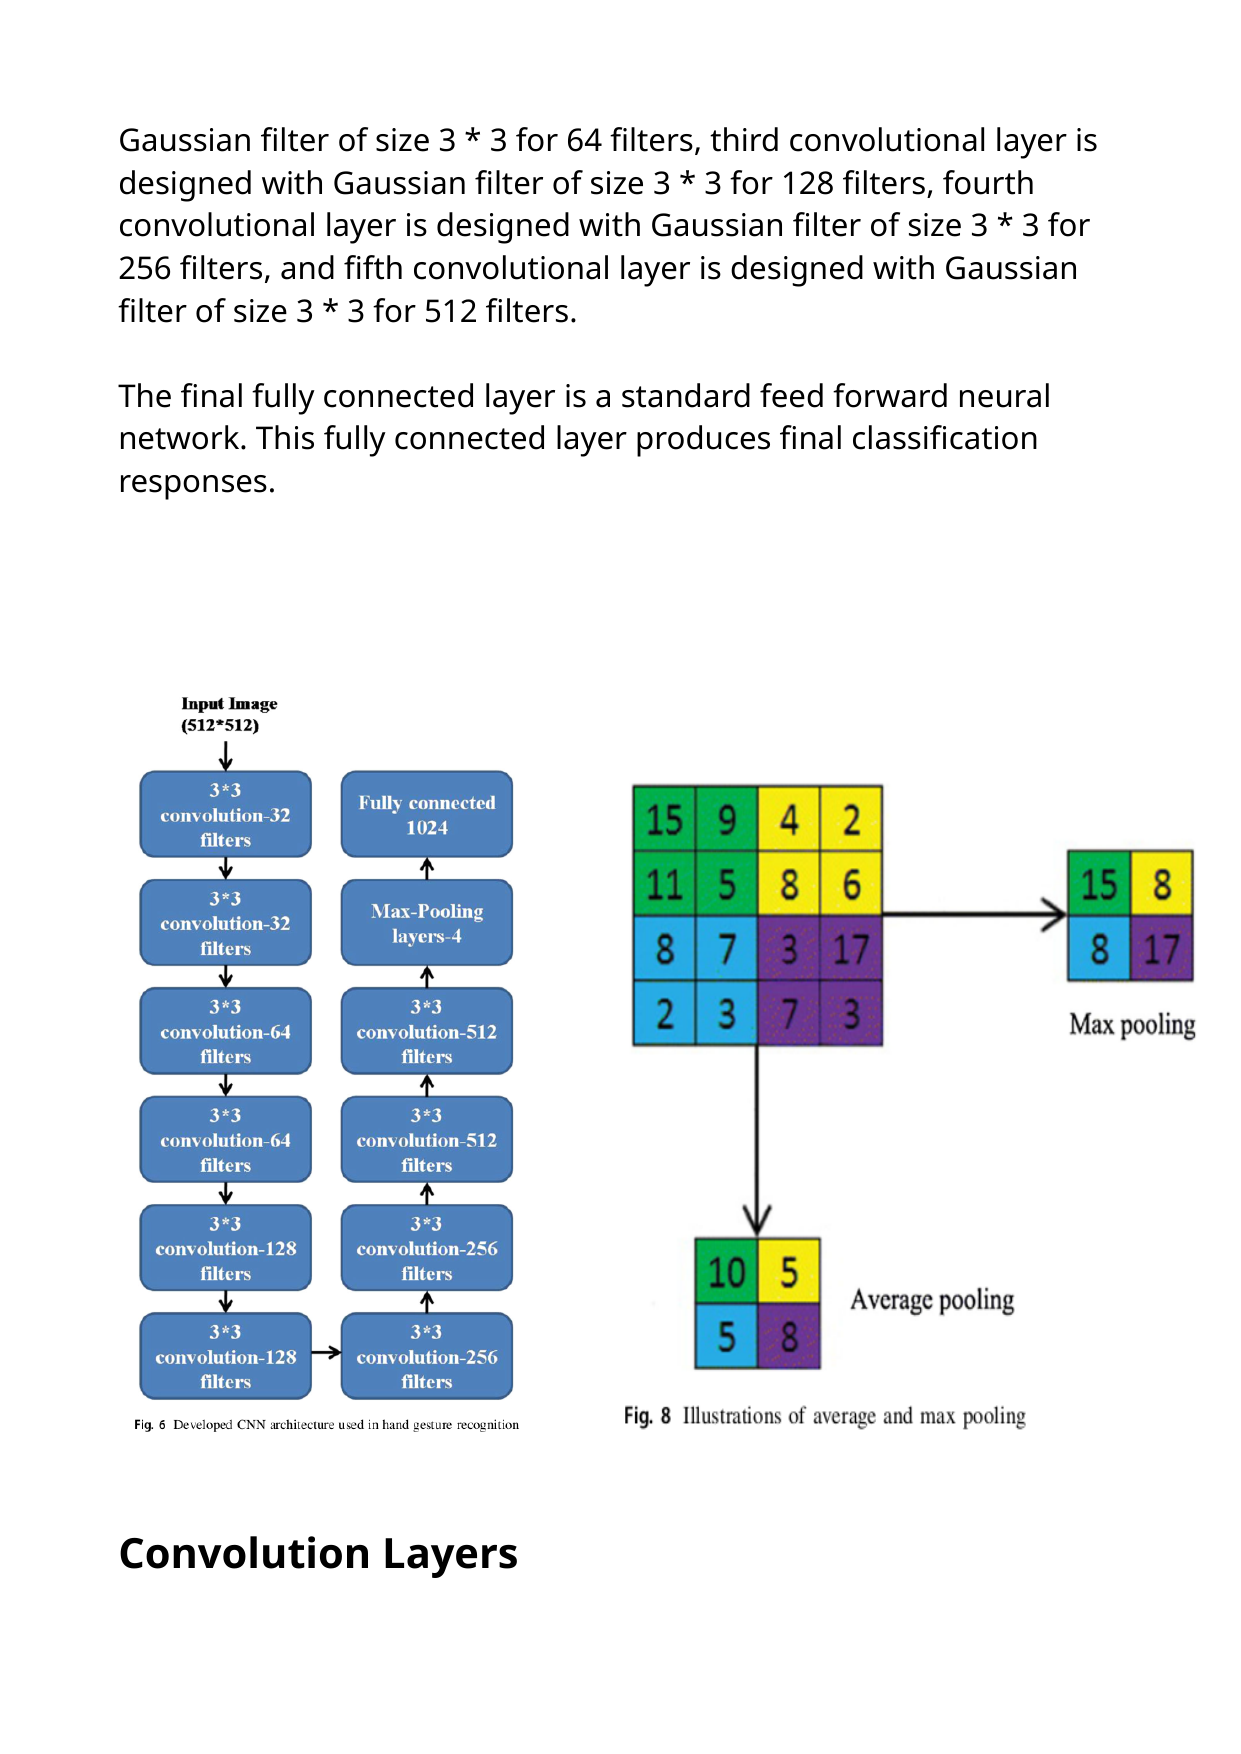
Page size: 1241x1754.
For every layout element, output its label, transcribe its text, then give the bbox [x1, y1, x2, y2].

picture [111, 684, 530, 1436]
text Gaussian filter of size 3 * 3 for 64 filters, third convolutional layer is designed with Gaussian filter of size 3 * 3 for 128 filters, fourth convolutional layer is designed with Gaussian filter of size 3 * 3 for 256 filters, and fifth convolutional layer is designed with Gaussian filter of size 3 * 3 for 512 filters. [118, 118, 1122, 331]
text Convolution Layers [118, 1524, 1122, 1581]
picture [597, 763, 1202, 1430]
text The final fully connected layer is a standard feed forward neural network. This fully connected layer produces final classification responses. [118, 374, 1122, 502]
